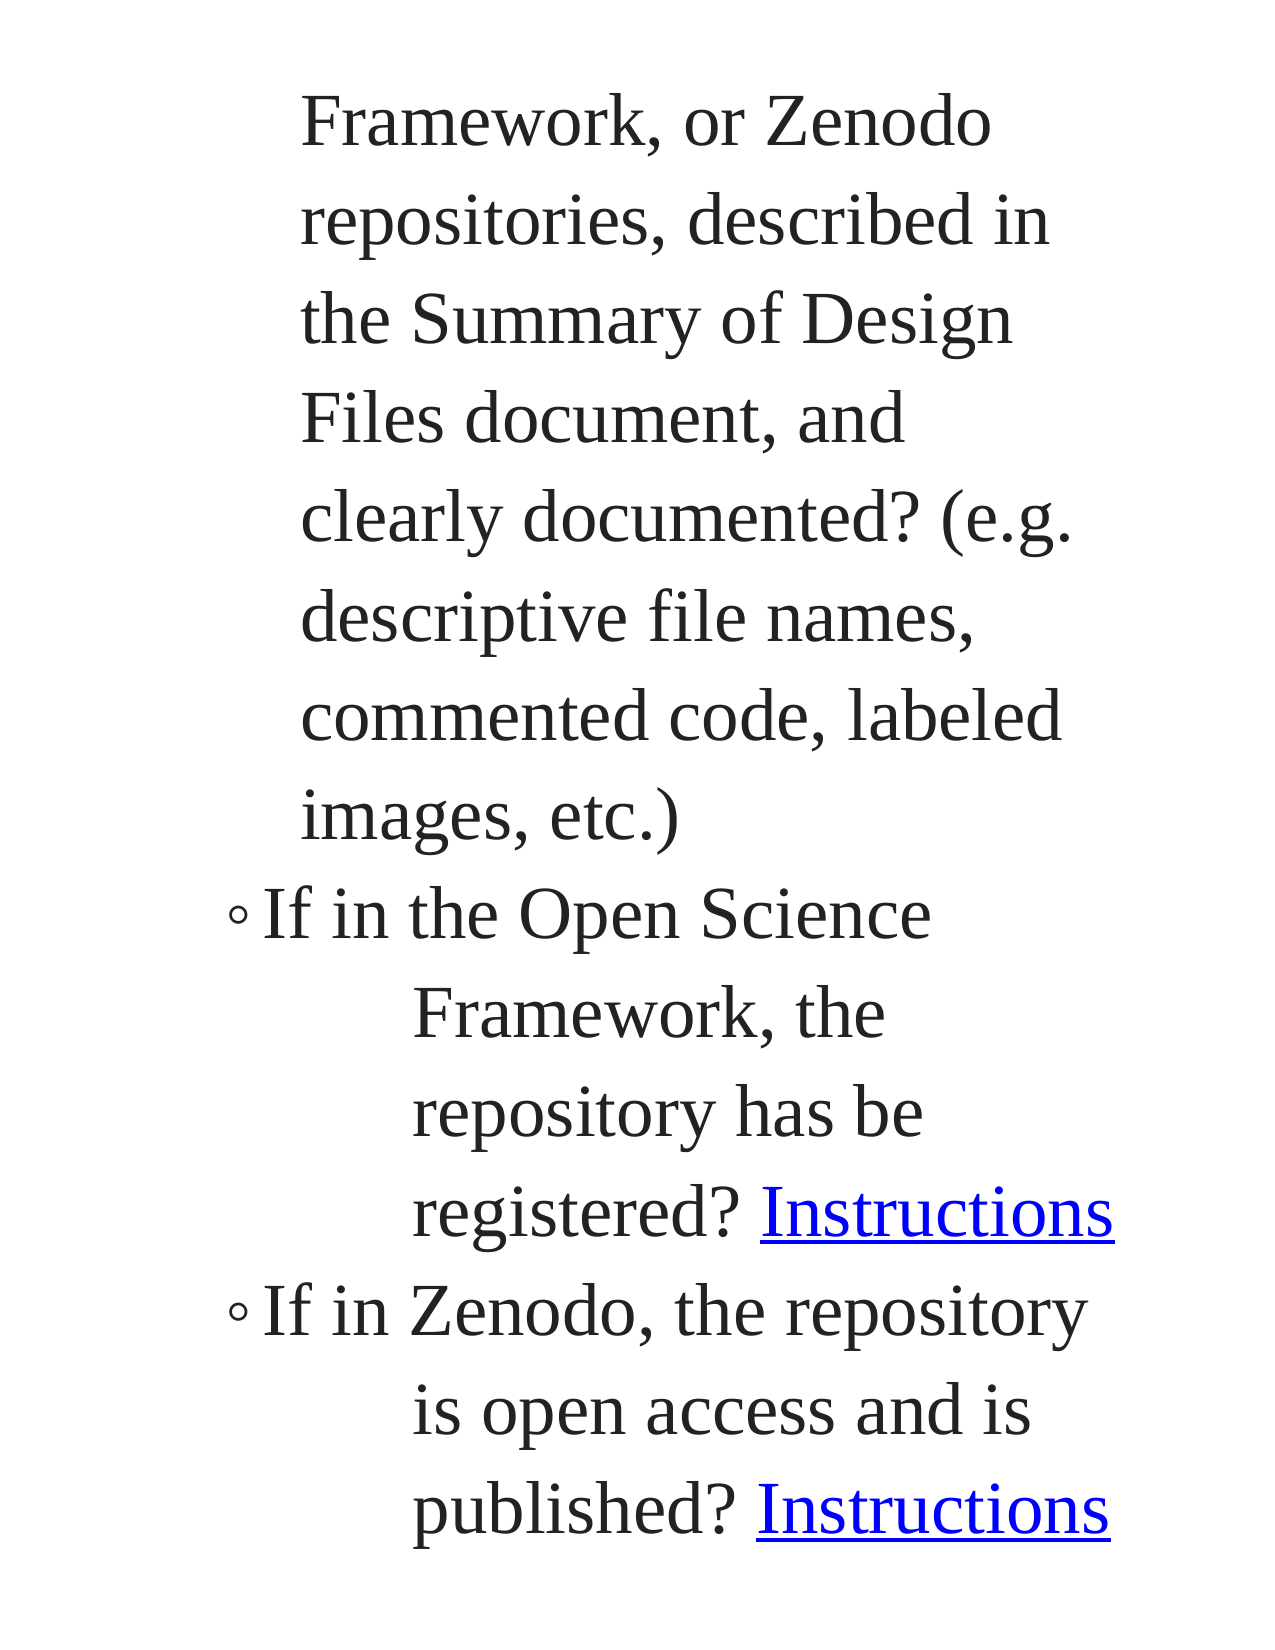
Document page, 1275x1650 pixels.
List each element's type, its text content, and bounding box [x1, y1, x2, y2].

list Framework, or Zenodo repositories, described in the Summary of Design Files document, and clearly documented? (e.g. descriptive file names, commented code, labeled images, etc.) [187, 75, 1125, 855]
list If in the Open Science Framework, the repository has be registered? Instructions [225, 868, 1125, 1252]
list If in Zenodo, the repository is open access and is published? Instructions [225, 1265, 1125, 1549]
